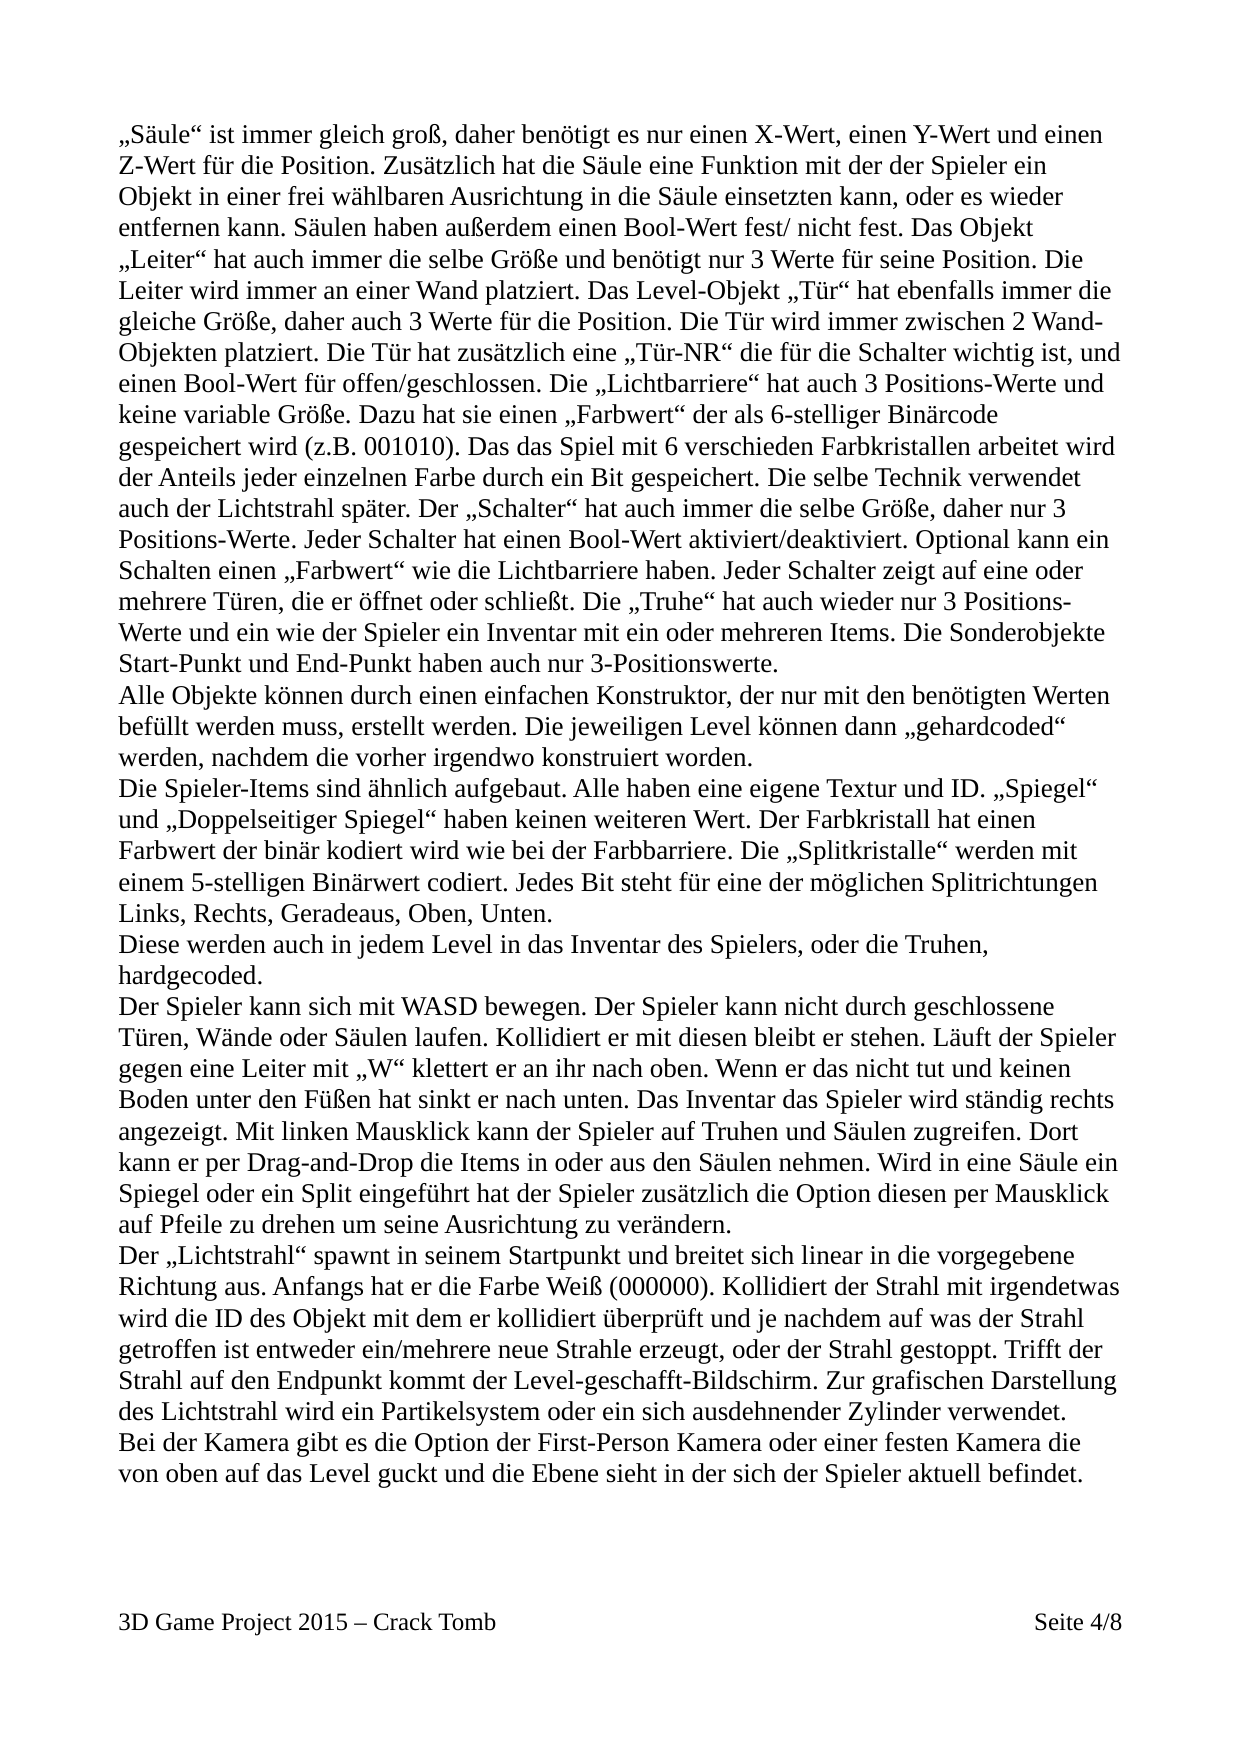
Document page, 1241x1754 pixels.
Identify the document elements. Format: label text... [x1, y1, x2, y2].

text Die Spieler-Items sind ähnlich aufgebaut. Alle haben eine eigene Textur und ID. „Spiegel“ und „Doppelseitiger Spiegel“ haben keinen weiteren Wert. Der Farbkristall hat einen Farbwert der binär kodiert wird wie bei der Farbbarriere. Die „Splitkristalle“ werden mit einem 5-stelligen Binärwert codiert. Jedes Bit steht für eine der möglichen Splitrichtungen Links, Rechts, Geradeaus, Oben, Unten. [118, 772, 1122, 928]
text Diese werden auch in jedem Level in das Inventar des Spielers, oder die Truhen, hardgecoded. [118, 928, 1122, 990]
text „Säule“ ist immer gleich groß, daher benötigt es nur einen X-Wert, einen Y-Wert und einen Z-Wert für die Position. Zusätzlich hat die Säule eine Funktion mit der der Spieler ein Objekt in einer frei wählbaren Ausrichtung in die Säule einsetzten kann, oder es wieder entfernen kann. Säulen haben außerdem einen Bool-Wert fest/ nicht fest. Das Objekt „Leiter“ hat auch immer die selbe Größe und benötigt nur 3 Werte für seine Position. Die Leiter wird immer an einer Wand platziert. Das Level-Objekt „Tür“ hat ebenfalls immer die gleiche Größe, daher auch 3 Werte für die Position. Die Tür wird immer zwischen 2 Wand-Objekten platziert. Die Tür hat zusätzlich eine „Tür-NR“ die für die Schalter wichtig ist, und einen Bool-Wert für offen/geschlossen. Die „Lichtbarriere“ hat auch 3 Positions-Werte und keine variable Größe. Dazu hat sie einen „Farbwert“ der als 6-stelliger Binärcode gespeichert wird (z.B. 001010). Das das Spiel mit 6 verschieden Farbkristallen arbeitet wird der Anteils jeder einzelnen Farbe durch ein Bit gespeichert. Die selbe Technik verwendet auch der Lichtstrahl später. Der „Schalter“ hat auch immer die selbe Größe, daher nur 3 Positions-Werte. Jeder Schalter hat einen Bool-Wert aktiviert/deaktiviert. Optional kann ein Schalten einen „Farbwert“ wie die Lichtbarriere haben. Jeder Schalter zeigt auf eine oder mehrere Türen, die er öffnet oder schließt. Die „Truhe“ hat auch wieder nur 3 Positions-Werte und ein wie der Spieler ein Inventar mit ein oder mehreren Items. Die Sonderobjekte Start-Punkt und End-Punkt haben auch nur 3-Positionswerte. [118, 118, 1122, 679]
text Bei der Kamera gibt es die Option der First-Person Kamera oder einer festen Kamera die von oben auf das Level guckt und die Ebene sieht in der sich der Spieler aktuell befindet. [118, 1426, 1122, 1488]
text Der „Lichtstrahl“ spawnt in seinem Startpunkt und breitet sich linear in die vorgegebene Richtung aus. Anfangs hat er die Farbe Weiß (000000). Kollidiert der Strahl mit irgendetwas wird die ID des Objekt mit dem er kollidiert überprüft und je nachdem auf was der Strahl getroffen ist entweder ein/mehrere neue Strahle erzeugt, oder der Strahl gestoppt. Trifft der Strahl auf den Endpunkt kommt der Level-geschafft-Bildschirm. Zur grafischen Darstellung des Lichtstrahl wird ein Partikelsystem oder ein sich ausdehnender Zylinder verwendet. [118, 1239, 1122, 1426]
text Der Spieler kann sich mit WASD bewegen. Der Spieler kann nicht durch geschlossene Türen, Wände oder Säulen laufen. Kollidiert er mit diesen bleibt er stehen. Läuft der Spieler gegen eine Leiter mit „W“ klettert er an ihr nach oben. Wenn er das nicht tut und keinen Boden unter den Füßen hat sinkt er nach unten. Das Inventar das Spieler wird ständig rechts angezeigt. Mit linken Mausklick kann der Spieler auf Truhen und Säulen zugreifen. Dort kann er per Drag-and-Drop die Items in oder aus den Säulen nehmen. Wird in eine Säule ein Spiegel oder ein Split eingeführt hat der Spieler zusätzlich die Option diesen per Mausklick auf Pfeile zu drehen um seine Ausrichtung zu verändern. [118, 990, 1122, 1239]
text Alle Objekte können durch einen einfachen Konstruktor, der nur mit den benötigten Werten befüllt werden muss, erstellt werden. Die jeweiligen Level können dann „gehardcoded“ werden, nachdem die vorher irgendwo konstruiert worden. [118, 679, 1122, 772]
